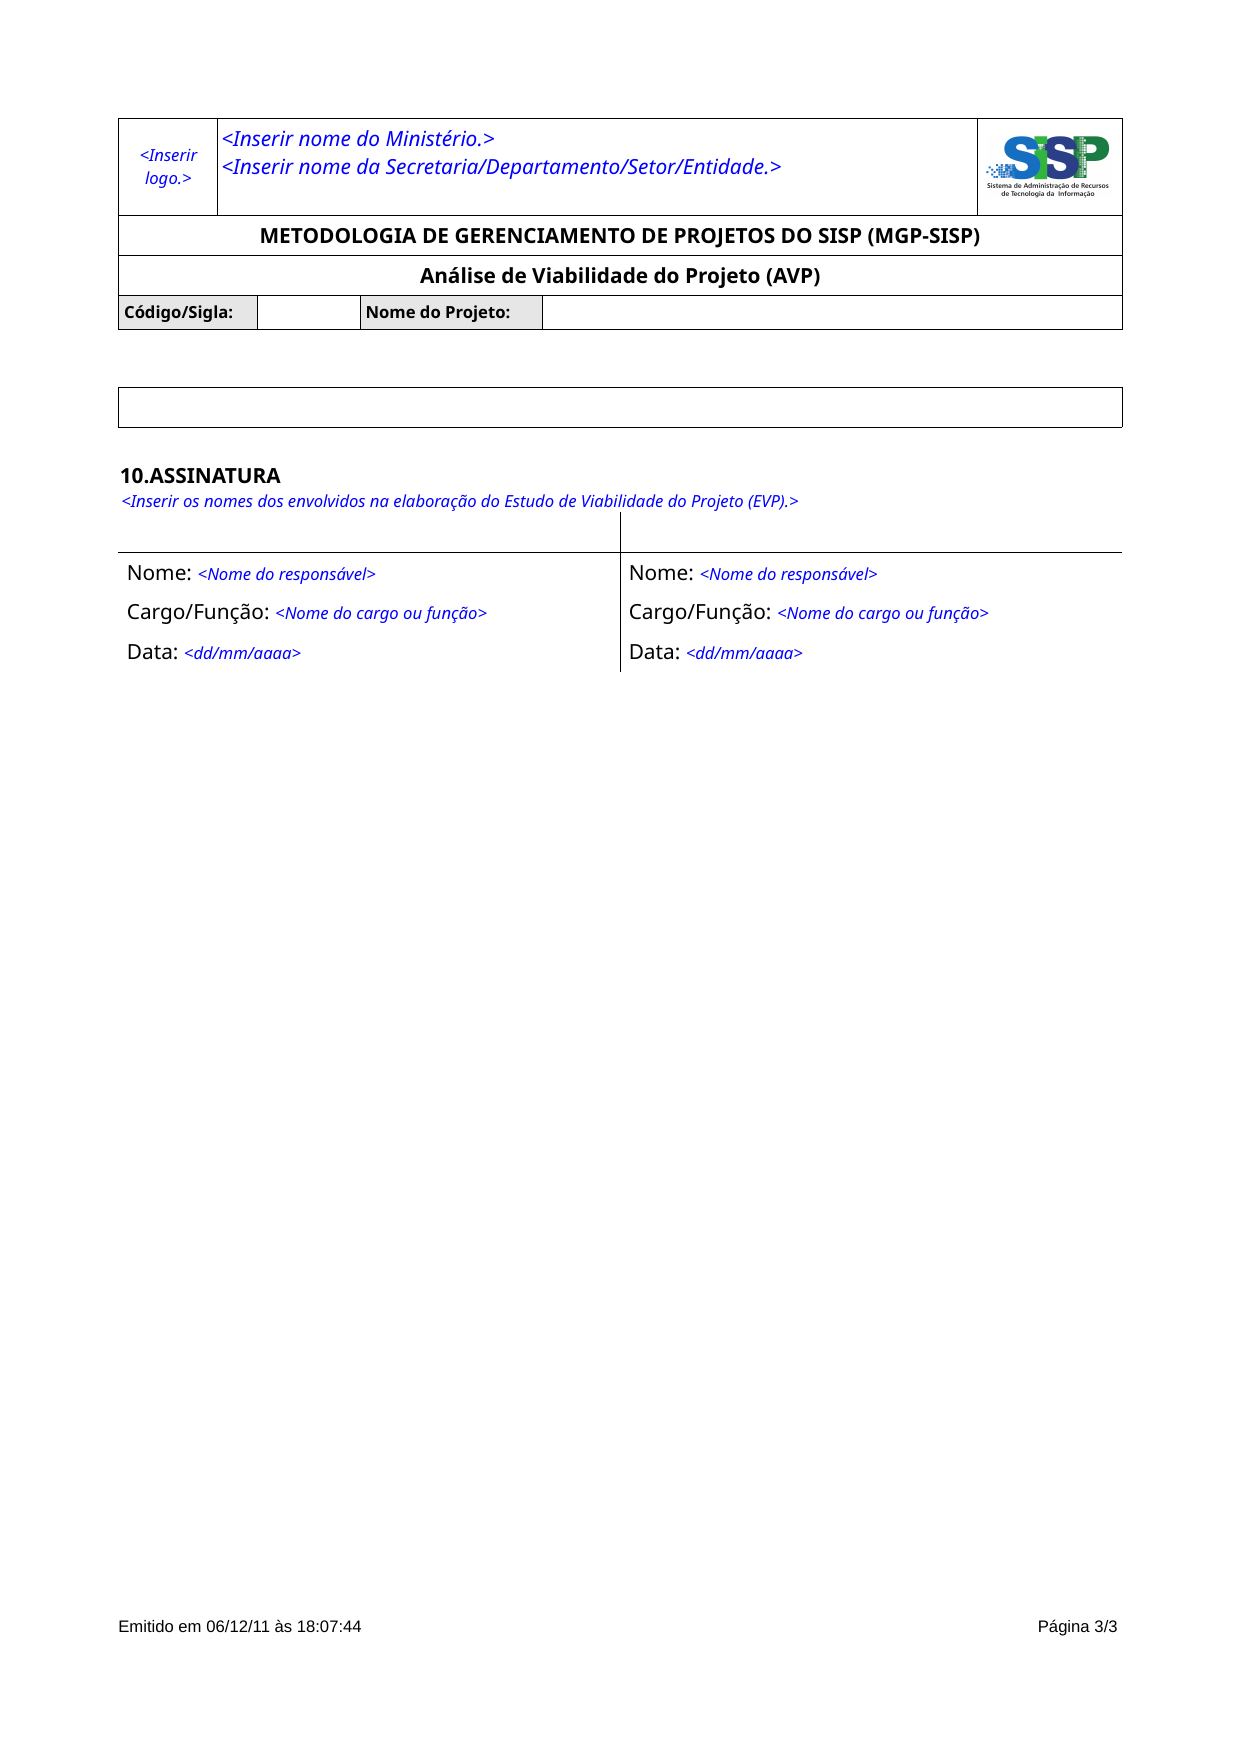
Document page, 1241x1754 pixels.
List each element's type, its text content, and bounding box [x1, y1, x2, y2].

table_cell Nome: <Nome do responsável> [118, 553, 620, 592]
picture [986, 135, 1113, 198]
table_cell Data: <dd/mm/aaaa> [118, 632, 620, 672]
list <Inserir os nomes dos envolvidos na elaboração do Estudo de Viabilidade do Projeto (EVP).> [121, 489, 1122, 512]
table_header [621, 512, 1122, 552]
table_cell Cargo/Função: <Nome do cargo ou função> [118, 592, 620, 632]
table_cell Nome: <Nome do responsável> [621, 553, 1122, 592]
list ASSINATURA [119, 461, 1122, 489]
table_header [118, 512, 620, 552]
table_cell Data: <dd/mm/aaaa> [621, 632, 1122, 672]
table_cell Cargo/Função: <Nome do cargo ou função> [621, 592, 1122, 632]
table_header [119, 388, 1122, 427]
